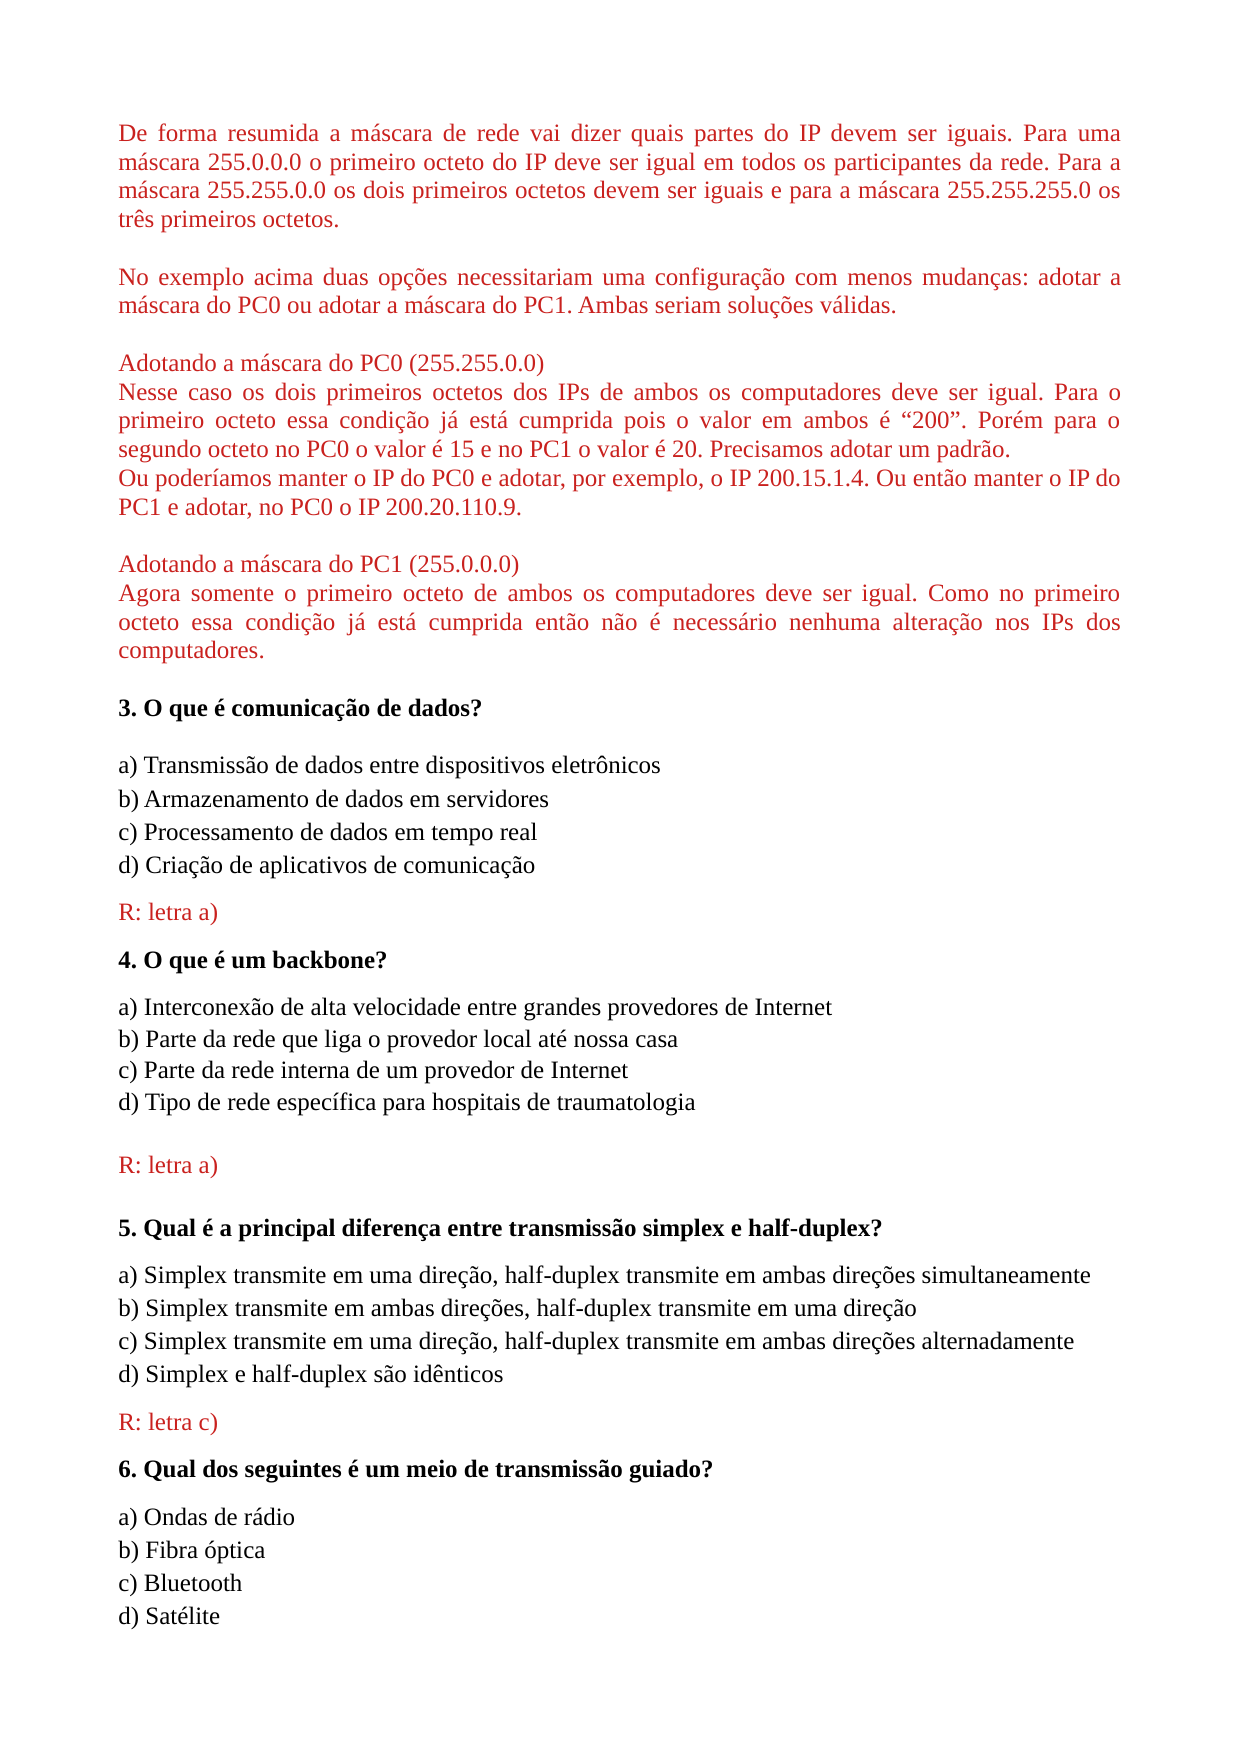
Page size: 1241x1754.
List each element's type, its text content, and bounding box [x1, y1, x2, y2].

text 3. O que é comunicação de dados? [118, 693, 1122, 751]
text a) Simplex transmite em uma direção, half-duplex transmite em ambas direções simultaneamente b) Simplex transmite em ambas direções, half-duplex transmite em uma direção c) Simplex transmite em uma direção, half-duplex transmite em ambas direções alternadamente d) Simplex e half-duplex são idênticos [118, 1260, 1122, 1388]
text 4. O que é um backbone? [118, 945, 1122, 974]
text 5. Qual é a principal diferença entre transmissão simplex e half-duplex? [118, 1213, 1122, 1241]
text a) Ondas de rádio b) Fibra óptica c) Bluetooth d) Satélite [118, 1502, 1122, 1630]
text Adotando a máscara do PC1 (255.0.0.0) [118, 549, 1122, 578]
text R: letra a) [118, 1150, 1122, 1178]
text Ou poderíamos manter o IP do PC0 e adotar, por exemplo, o IP 200.15.1.4. Ou então manter o IP do PC1 e adotar, no PC0 o IP 200.20.110.9. [118, 463, 1122, 521]
text a) Transmissão de dados entre dispositivos eletrônicos b) Armazenamento de dados em servidores c) Processamento de dados em tempo real d) Criação de aplicativos de comunicação [118, 751, 1122, 878]
text Nesse caso os dois primeiros octetos dos IPs de ambos os computadores deve ser igual. Para o primeiro octeto essa condição já está cumprida pois o valor em ambos é “200”. Porém para o segundo octeto no PC0 o valor é 15 e no PC1 o valor é 20. Precisamos adotar um padrão. [118, 377, 1122, 463]
text De forma resumida a máscara de rede vai dizer quais partes do IP devem ser iguais. Para uma máscara 255.0.0.0 o primeiro octeto do IP deve ser igual em todos os participantes da rede. Para a máscara 255.255.0.0 os dois primeiros octetos devem ser iguais e para a máscara 255.255.255.0 os três primeiros octetos. [118, 118, 1122, 233]
text R: letra c) [118, 1407, 1122, 1436]
text Adotando a máscara do PC0 (255.255.0.0) [118, 348, 1122, 377]
text No exemplo acima duas opções necessitariam uma configuração com menos mudanças: adotar a máscara do PC0 ou adotar a máscara do PC1. Ambas seriam soluções válidas. [118, 262, 1122, 319]
text 6. Qual dos seguintes é um meio de transmissão guiado? [118, 1454, 1122, 1483]
text Agora somente o primeiro octeto de ambos os computadores deve ser igual. Como no primeiro octeto essa condição já está cumprida então não é necessário nenhuma alteração nos IPs dos computadores. [118, 578, 1122, 664]
text d) Tipo de rede específica para hospitais de traumatologia [118, 1087, 1122, 1116]
text a) Interconexão de alta velocidade entre grandes provedores de Internet [118, 992, 1122, 1021]
text b) Parte da rede que liga o provedor local até nossa casa [118, 1024, 1122, 1053]
text c) Parte da rede interna de um provedor de Internet [118, 1055, 1122, 1084]
text R: letra a) [118, 897, 1122, 926]
